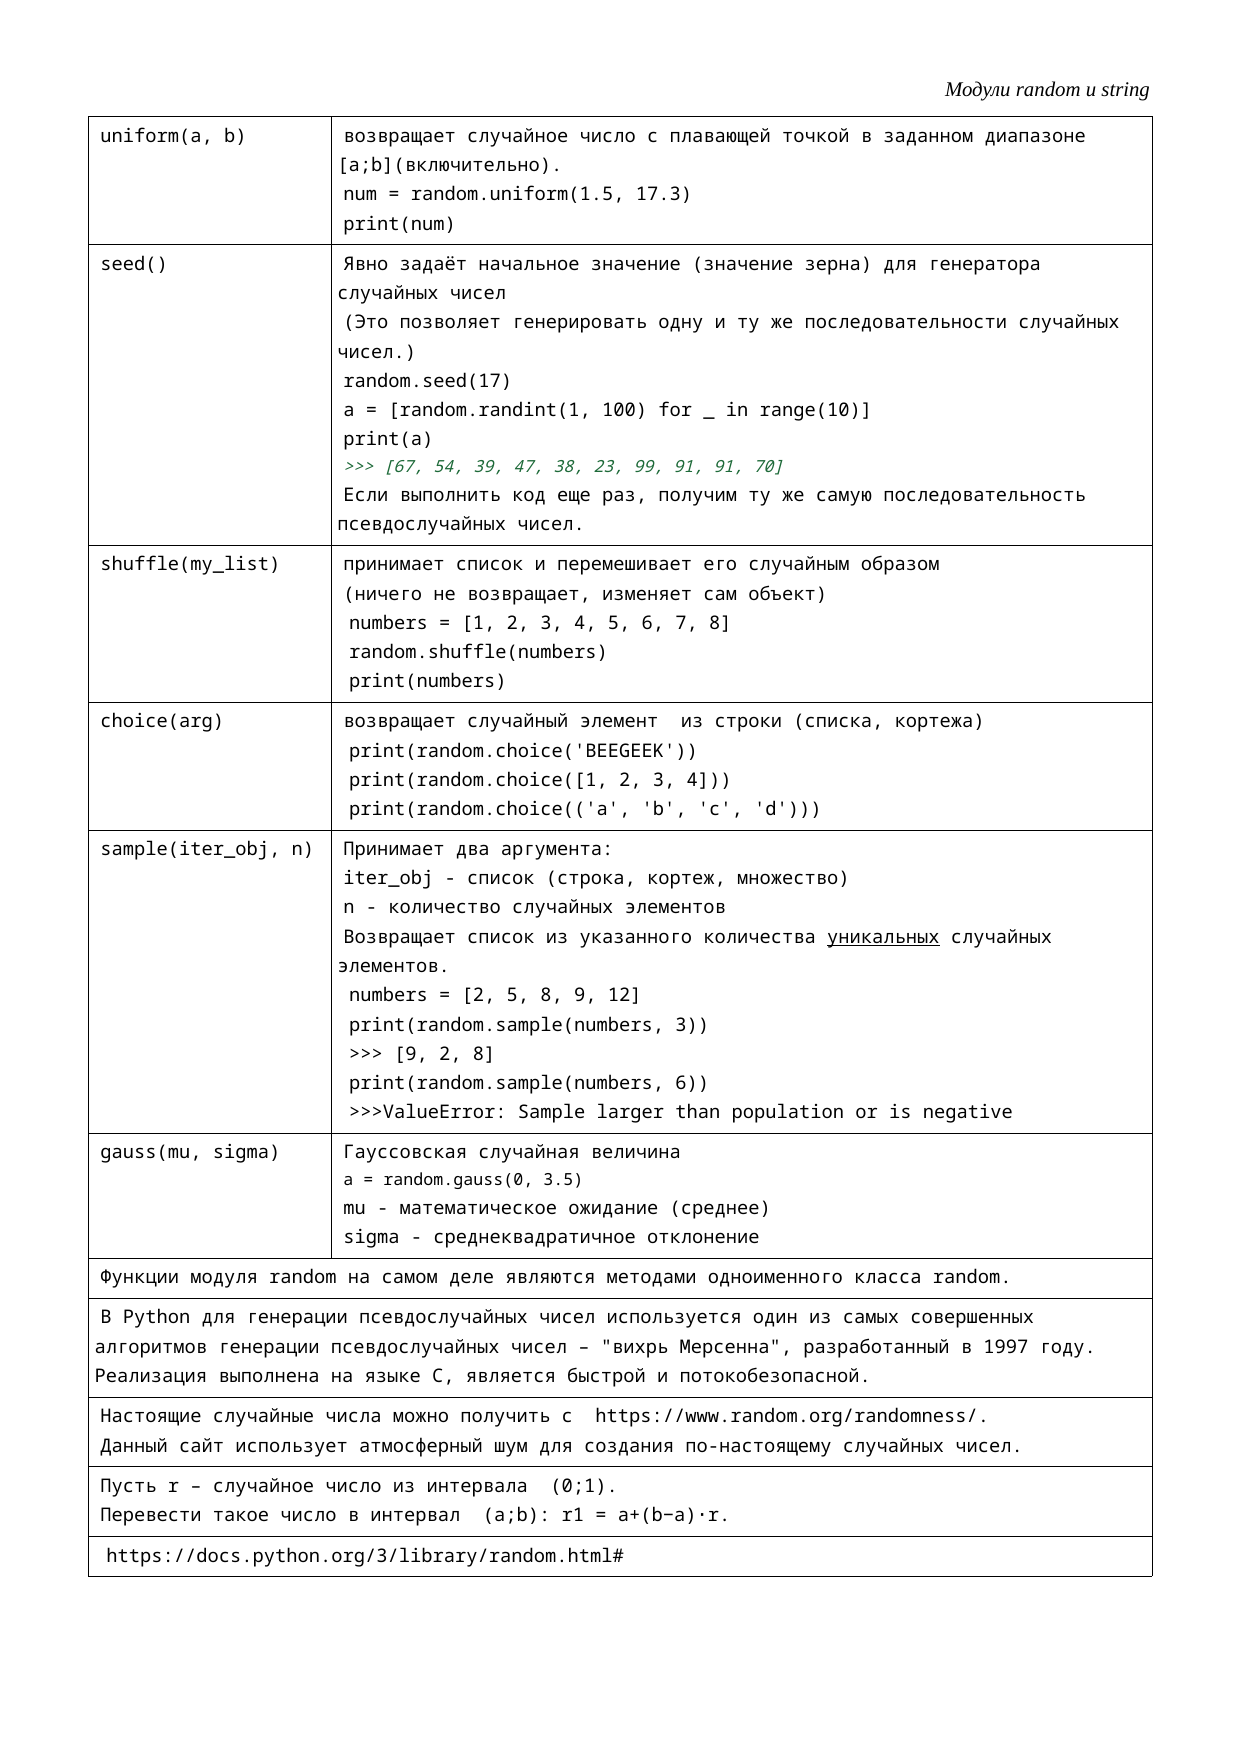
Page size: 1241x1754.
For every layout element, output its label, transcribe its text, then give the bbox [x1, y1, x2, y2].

table_cell Гауссовская случайная величина a = random.gauss(0, 3.5) mu - математическое ожидание (среднее) sigma - среднеквадратичное отклонение [332, 1134, 1152, 1258]
table_cell Настоящие случайные числа можно получить с https://www.random.org/randomness/. Данный сайт использует атмосферный шум для создания по-настоящему случайных чисел. [89, 1398, 1152, 1466]
table_cell uniform(a, b) [89, 117, 331, 244]
table_cell Функции модуля random на самом деле являются методами одноименного класса random. [89, 1259, 1152, 1298]
table_cell Пусть r – случайное число из интервала (0;1). Перевести такое число в интервал (a;b): r1 = a+(b−a)⋅r. [89, 1467, 1152, 1536]
table_cell seed() [89, 245, 331, 545]
table_cell https://docs.python.org/3/library/random.html# [89, 1537, 1152, 1576]
table_cell shuffle(my_list) [89, 546, 331, 702]
table_cell принимает список и перемешивает его случайным образом (ничего не возвращает, изменяет сам объект) numbers = [1, 2, 3, 4, 5, 6, 7, 8] random.shuffle(numbers) print(numbers) [332, 546, 1152, 702]
table_cell возвращает случайное число с плавающей точкой в заданном диапазоне [a;b](включительно). num = random.uniform(1.5, 17.3) print(num) [332, 117, 1152, 244]
table_cell возвращает случайный элемент из строки (списка, кортежа) print(random.choice('BEEGEEK')) print(random.choice([1, 2, 3, 4])) print(random.choice(('a', 'b', 'c', 'd'))) [332, 703, 1152, 829]
table_cell Явно задаёт начальное значение (значение зерна) для генератора случайных чисел (Это позволяет генерировать одну и ту же последовательности случайных чисел.) random.seed(17) a = [random.randint(1, 100) for _ in range(10)] print(a) >>> [67, 54, 39, 47, 38, 23, 99, 91, 91, 70] Если выполнить код еще раз, получим ту же самую последовательность псевдослучайных чисел. [332, 245, 1152, 545]
table_cell gauss(mu, sigma) [89, 1134, 331, 1258]
table_cell sample(iter_obj, n) [89, 831, 331, 1133]
table_cell choice(arg) [89, 703, 331, 829]
table_cell Принимает два аргумента: iter_obj - список (строка, кортеж, множество) n - количество случайных элементов Возвращает список из указанного количества уникальных случайных элементов. numbers = [2, 5, 8, 9, 12] print(random.sample(numbers, 3)) >>> [9, 2, 8] print(random.sample(numbers, 6)) >>>ValueError: Sample larger than population or is negative [332, 831, 1152, 1133]
table_cell В Python для генерации псевдослучайных чисел используется один из самых совершенных алгоритмов генерации псевдослучайных чисел – "вихрь Мерсенна", разработанный в 1997 году. Реализация выполнена на языке C, является быстрой и потокобезопасной. [89, 1299, 1152, 1397]
